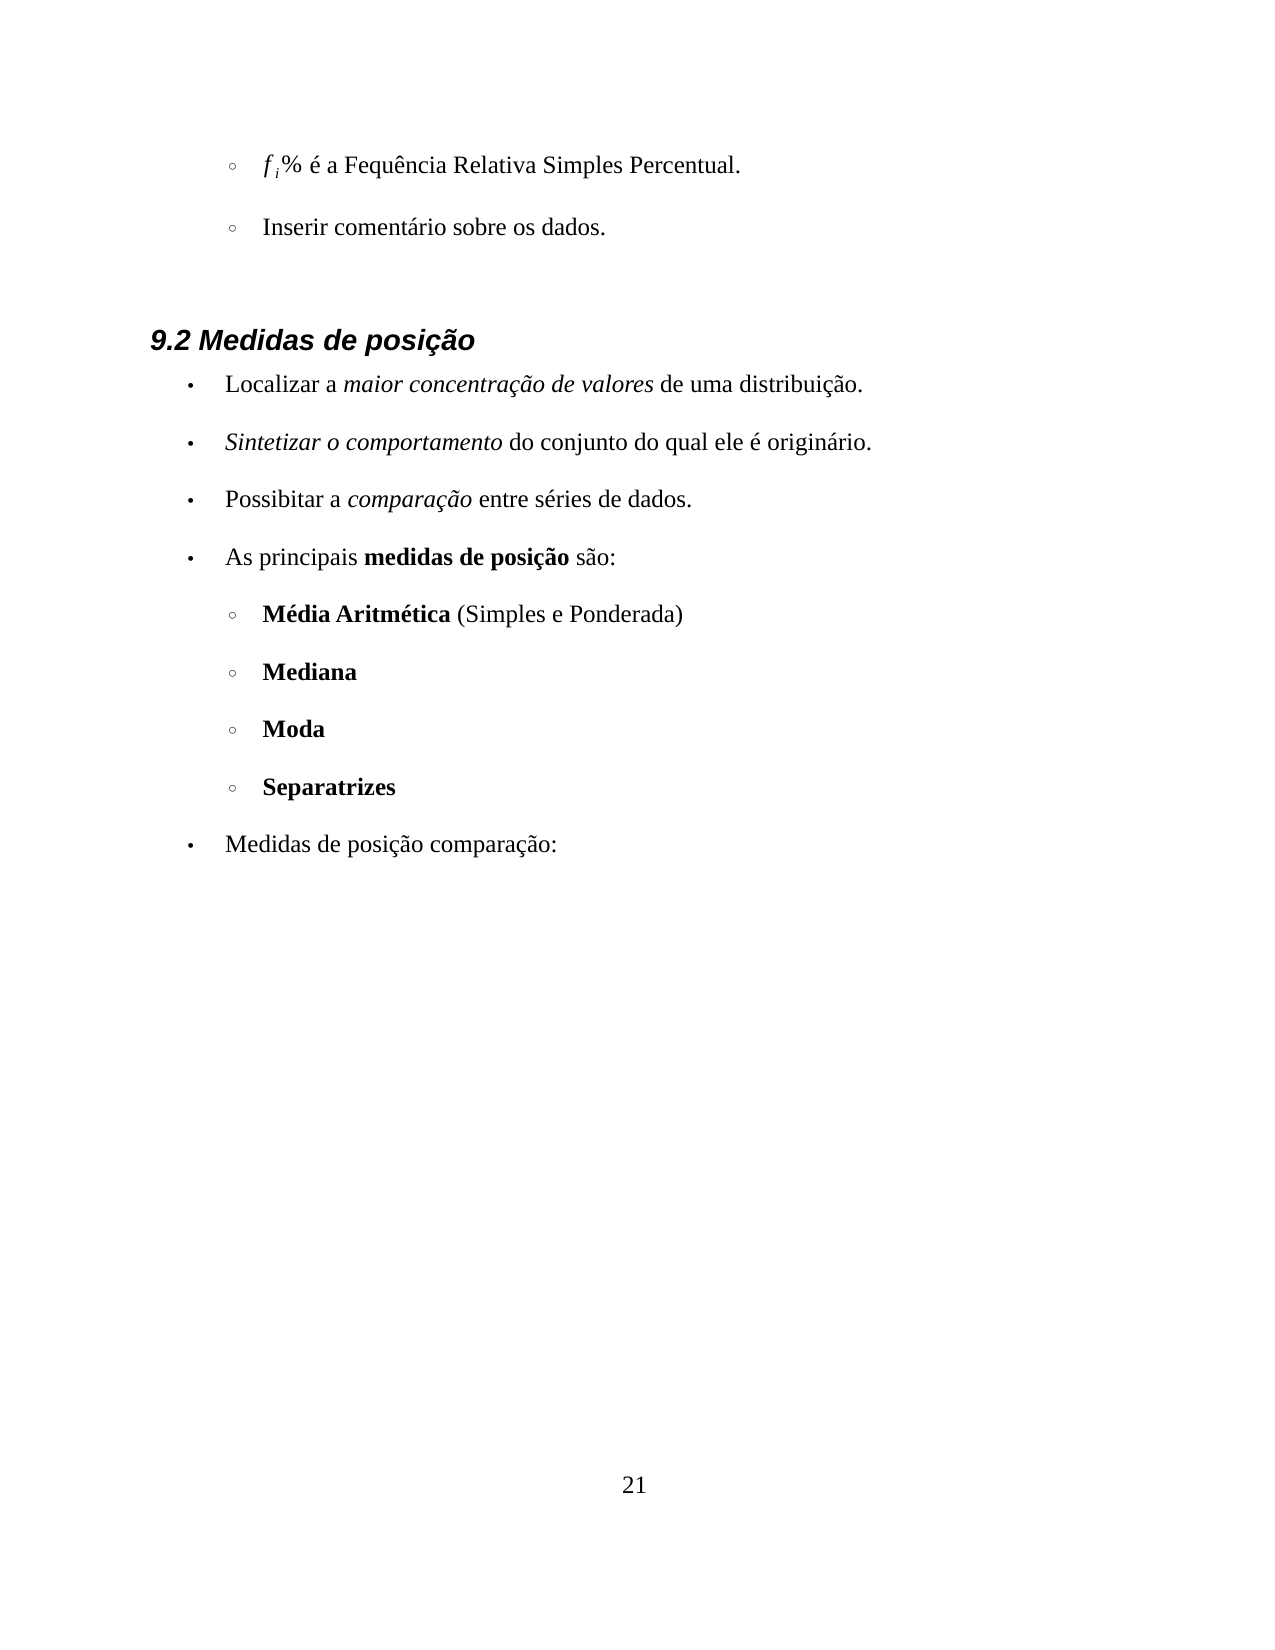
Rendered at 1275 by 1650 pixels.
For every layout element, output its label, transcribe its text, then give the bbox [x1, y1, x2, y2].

list Possibitar a comparação entre séries de dados. [187, 484, 1125, 542]
list Sintetizar o comportamento do conjunto do qual ele é originário. [187, 427, 1125, 484]
list é a Fequência Relativa Simples Percentual. [225, 150, 1125, 212]
subtitle 9.2 Medidas de posição [150, 323, 1125, 357]
list As principais medidas de posição são: [187, 542, 1125, 599]
list Inserir comentário sobre os dados. [225, 212, 1125, 269]
list Mediana [225, 657, 1125, 714]
list Separatrizes [225, 772, 1125, 829]
list Medidas de posição comparação: [187, 829, 1125, 887]
list Média Aritmética (Simples e Ponderada) [225, 599, 1125, 657]
list Moda [225, 714, 1125, 772]
list Localizar a maior concentração de valores de uma distribuição. [187, 369, 1125, 427]
